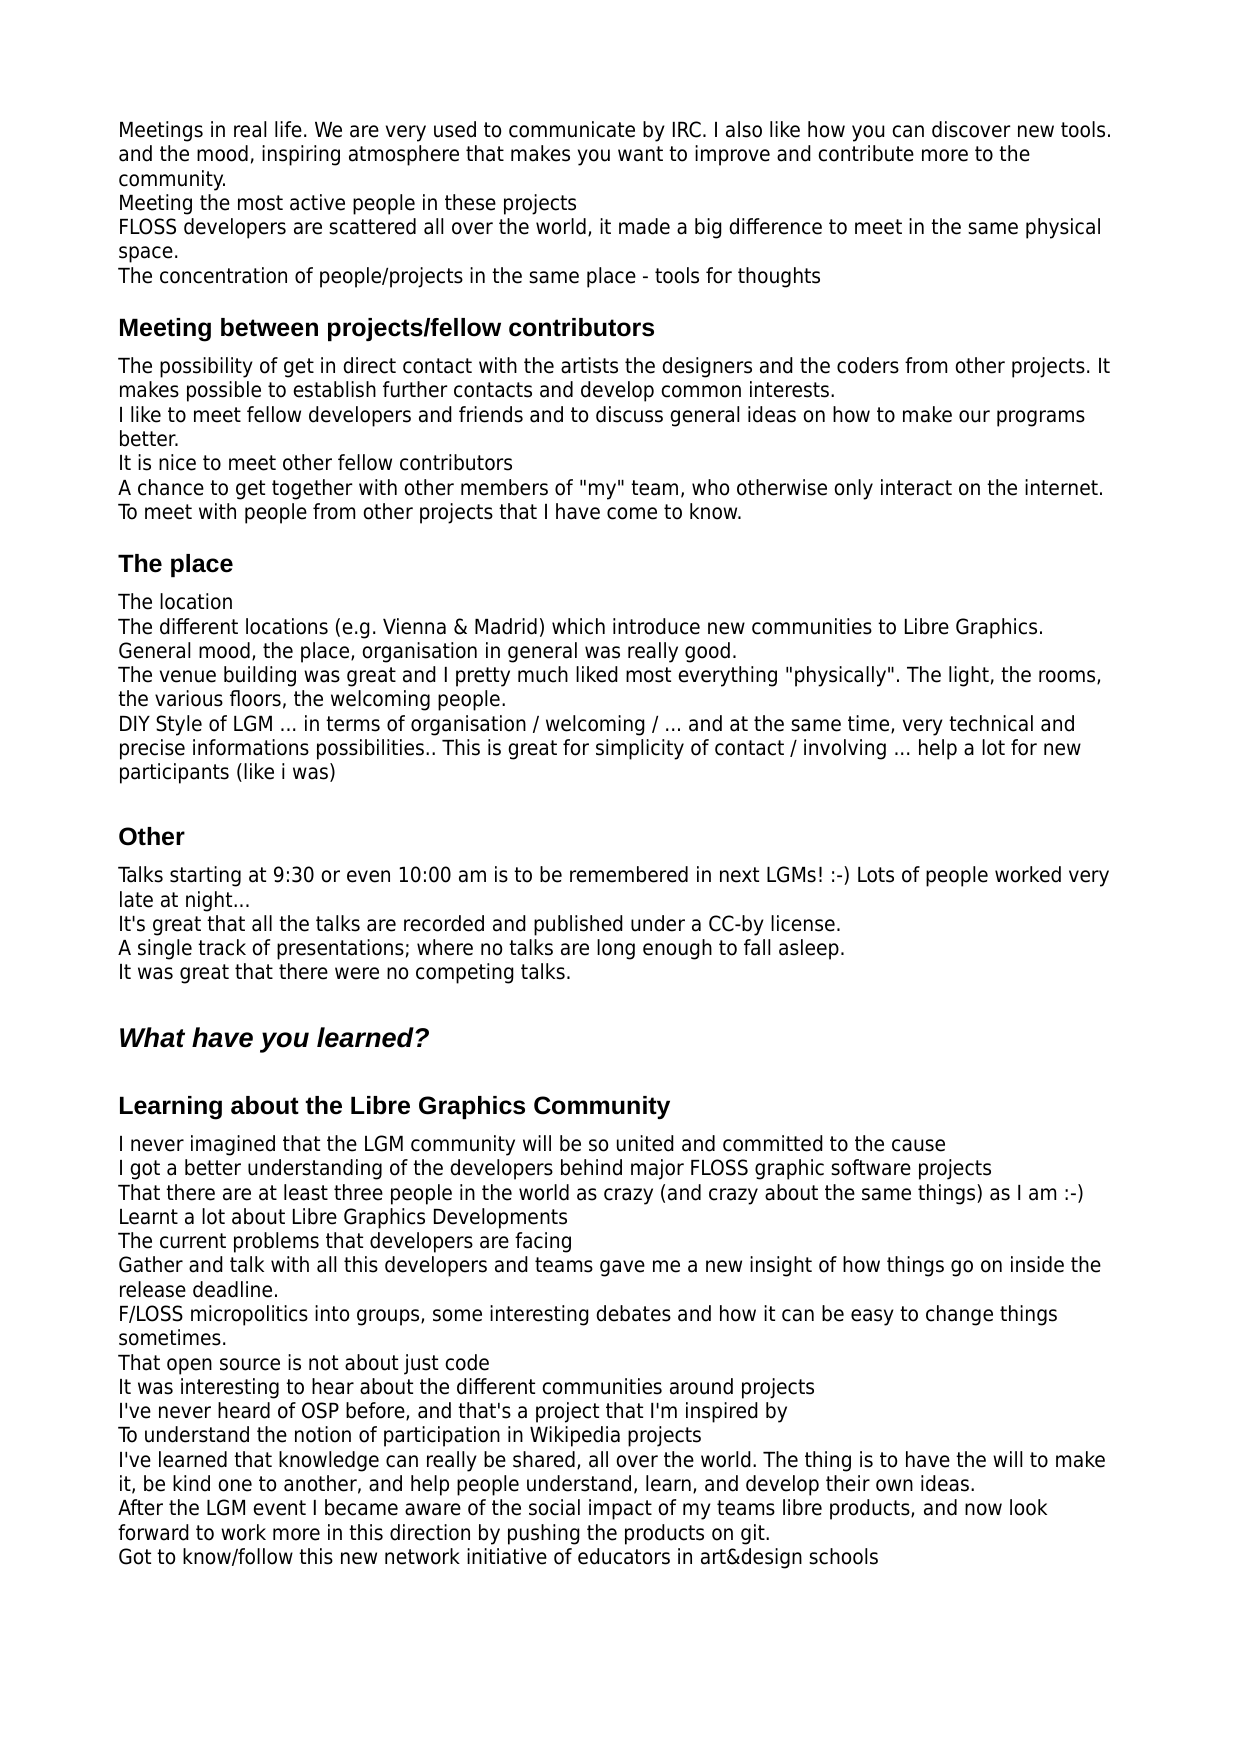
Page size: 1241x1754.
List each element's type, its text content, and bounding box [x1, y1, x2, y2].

subtitle Other [118, 822, 1122, 851]
text The possibility of get in direct contact with the artists the designers and the coders from other projects. It makes possible to establish further contacts and develop common interests. [118, 354, 1122, 403]
text The concentration of people/projects in the same place - tools for thoughts [118, 264, 1122, 288]
subtitle Meeting between projects/fellow contributors [118, 313, 1122, 342]
text I've learned that knowledge can really be shared, all over the world. The thing is to have the will to make it, be kind one to another, and help people understand, learn, and develop their own ideas. [118, 1448, 1122, 1496]
text The current problems that developers are facing [118, 1229, 1122, 1253]
text A chance to get together with other members of "my" team, who otherwise only interact on the internet. [118, 476, 1122, 500]
text It is nice to meet other fellow contributors [118, 451, 1122, 476]
text Got to know/follow this new network initiative of educators in art&design schools [118, 1545, 1122, 1569]
text The location [118, 590, 1122, 615]
text The different locations (e.g. Vienna & Madrid) which introduce new communities to Libre Graphics. General mood, the place, organisation in general was really good. The venue building was great and I pretty much liked most everything "physically". The light, the rooms, the various floors, the welcoming people. DIY Style of LGM ... in terms of organisation / welcoming / ... and at the same time, very technical and precise informations possibilities.. This is great for simplicity of contact / involving ... help a lot for new participants (like i was) [118, 615, 1122, 784]
text That open source is not about just code [118, 1351, 1122, 1375]
text I never imagined that the LGM community will be so united and committed to the cause [118, 1132, 1122, 1156]
text Meeting the most active people in these projects [118, 191, 1122, 215]
text To meet with people from other projects that I have come to know. [118, 500, 1122, 524]
text That there are at least three people in the world as crazy (and crazy about the same things) as I am :-) [118, 1181, 1122, 1205]
subtitle Learning about the Libre Graphics Community [118, 1091, 1122, 1120]
subtitle The place [118, 549, 1122, 578]
text Talks starting at 9:30 or even 10:00 am is to be remembered in next LGMs! :-) Lots of people worked very late at night... It's great that all the talks are recorded and published under a CC-by license. A single track of presentations; where no talks are long enough to fall asleep. It was great that there were no competing talks. [118, 863, 1122, 985]
text After the LGM event I became aware of the social impact of my teams libre products, and now look forward to work more in this direction by pushing the products on git. [118, 1496, 1122, 1545]
text Meetings in real life. We are very used to communicate by IRC. I also like how you can discover new tools. and the mood, inspiring atmosphere that makes you want to improve and contribute more to the community. [118, 118, 1122, 191]
text It was interesting to hear about the different communities around projects [118, 1375, 1122, 1399]
text I like to meet fellow developers and friends and to discuss general ideas on how to make our programs better. [118, 403, 1122, 451]
text Gather and talk with all this developers and teams gave me a new insight of how things go on inside the release deadline. [118, 1253, 1122, 1302]
subtitle What have you learned? [118, 1022, 1122, 1053]
text I've never heard of OSP before, and that's a project that I'm inspired by [118, 1399, 1122, 1423]
text I got a better understanding of the developers behind major FLOSS graphic software projects [118, 1156, 1122, 1181]
text FLOSS developers are scattered all over the world, it made a big difference to meet in the same physical space. [118, 215, 1122, 264]
text Learnt a lot about Libre Graphics Developments [118, 1205, 1122, 1229]
text To understand the notion of participation in Wikipedia projects [118, 1423, 1122, 1448]
text F/LOSS micropolitics into groups, some interesting debates and how it can be easy to change things sometimes. [118, 1302, 1122, 1351]
